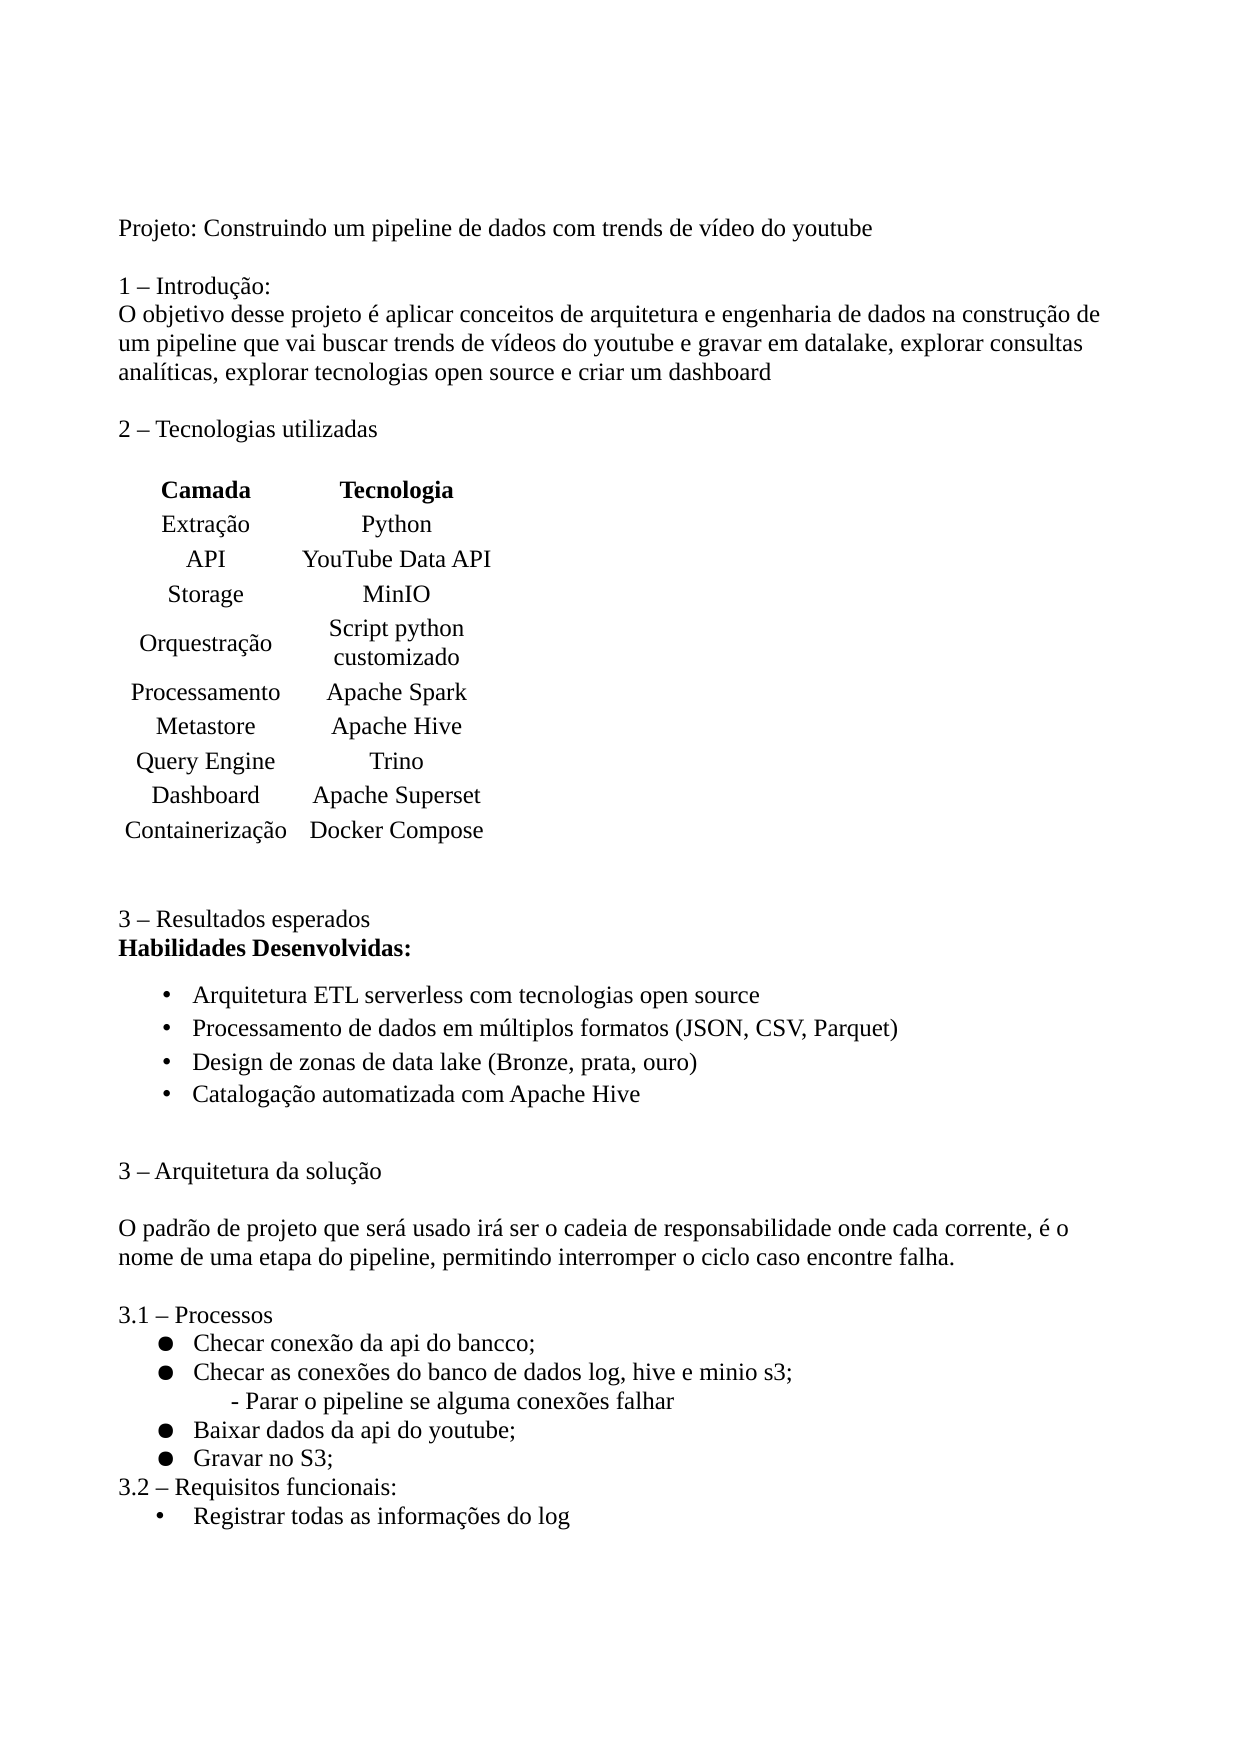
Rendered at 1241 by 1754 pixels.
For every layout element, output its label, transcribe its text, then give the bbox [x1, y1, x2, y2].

list Baixar dados da api do youtube; [156, 1415, 1122, 1443]
table_cell Apache Spark [293, 674, 500, 708]
list Design de zonas de data lake (Bronze, prata, ouro) [162, 1047, 1122, 1075]
text Projeto: Construindo um pipeline de dados com trends de vídeo do youtube [118, 213, 1122, 242]
table_cell Orquestração [118, 610, 293, 674]
table_cell Apache Hive [293, 708, 500, 743]
text O padrão de projeto que será usado irá ser o cadeia de responsabilidade onde cada corrente, é o nome de uma etapa do pipeline, permitindo interromper o ciclo caso encontre falha. [118, 1213, 1122, 1271]
list Arquitetura ETL serverless com tecn ologias open source [162, 981, 1122, 1009]
table_cell API [118, 541, 293, 576]
table_cell Python [293, 507, 500, 541]
table_cell Script python customizado [293, 610, 500, 674]
table_cell Storage [118, 576, 293, 610]
table_cell Docker Compose [293, 812, 500, 847]
table_cell Containerização [118, 812, 293, 847]
table_cell YouTube Data API [293, 541, 500, 576]
text 3 – Resultados esperados [118, 904, 1122, 933]
list Checar conexão da api do bancco; [156, 1328, 1122, 1357]
list Catalogação automatizada com Apache Hive [162, 1079, 1122, 1108]
list - Parar o pipeline se alguma conexões falhar [193, 1386, 1122, 1415]
table_cell Dashboard [118, 778, 293, 812]
list Gravar no S3; [156, 1443, 1122, 1472]
text 2 – Tecnologias utilizadas [118, 414, 1122, 443]
table_cell Apache Superset [293, 778, 500, 812]
list Checar as conexões do banco de dados log, hive e minio s3; [156, 1357, 1122, 1386]
list Registrar todas as informações do log [156, 1501, 1122, 1530]
text Habilidades Desenvolvidas: [118, 933, 1122, 962]
text 3.2 – Requisitos funcionais: [118, 1472, 1122, 1501]
table_header Camada [118, 472, 293, 507]
table_cell MinIO [293, 576, 500, 610]
table_cell Metastore [118, 708, 293, 743]
table_cell Trino [293, 743, 500, 777]
text 1 – Introdução: [118, 271, 1122, 299]
text 3.1 – Processos [118, 1300, 1122, 1328]
table_header Tecnologia [293, 472, 500, 507]
table_cell Query Engine [118, 743, 293, 777]
text 3 – Arquitetura da solução [118, 1156, 1122, 1185]
table_cell Processamento [118, 674, 293, 708]
text O objetivo desse projeto é aplicar conceitos de arquitetura e engenharia de dados na construção de um pipeline que vai buscar trends de vídeos do youtube e gravar em datalake, explorar consultas analíticas, explorar tecnologias open source e criar um dashboard [118, 299, 1122, 386]
table_cell Extração [118, 507, 293, 541]
list Processamento de dados em múltiplos formatos (JSON, CSV, Parquet) [162, 1013, 1122, 1042]
